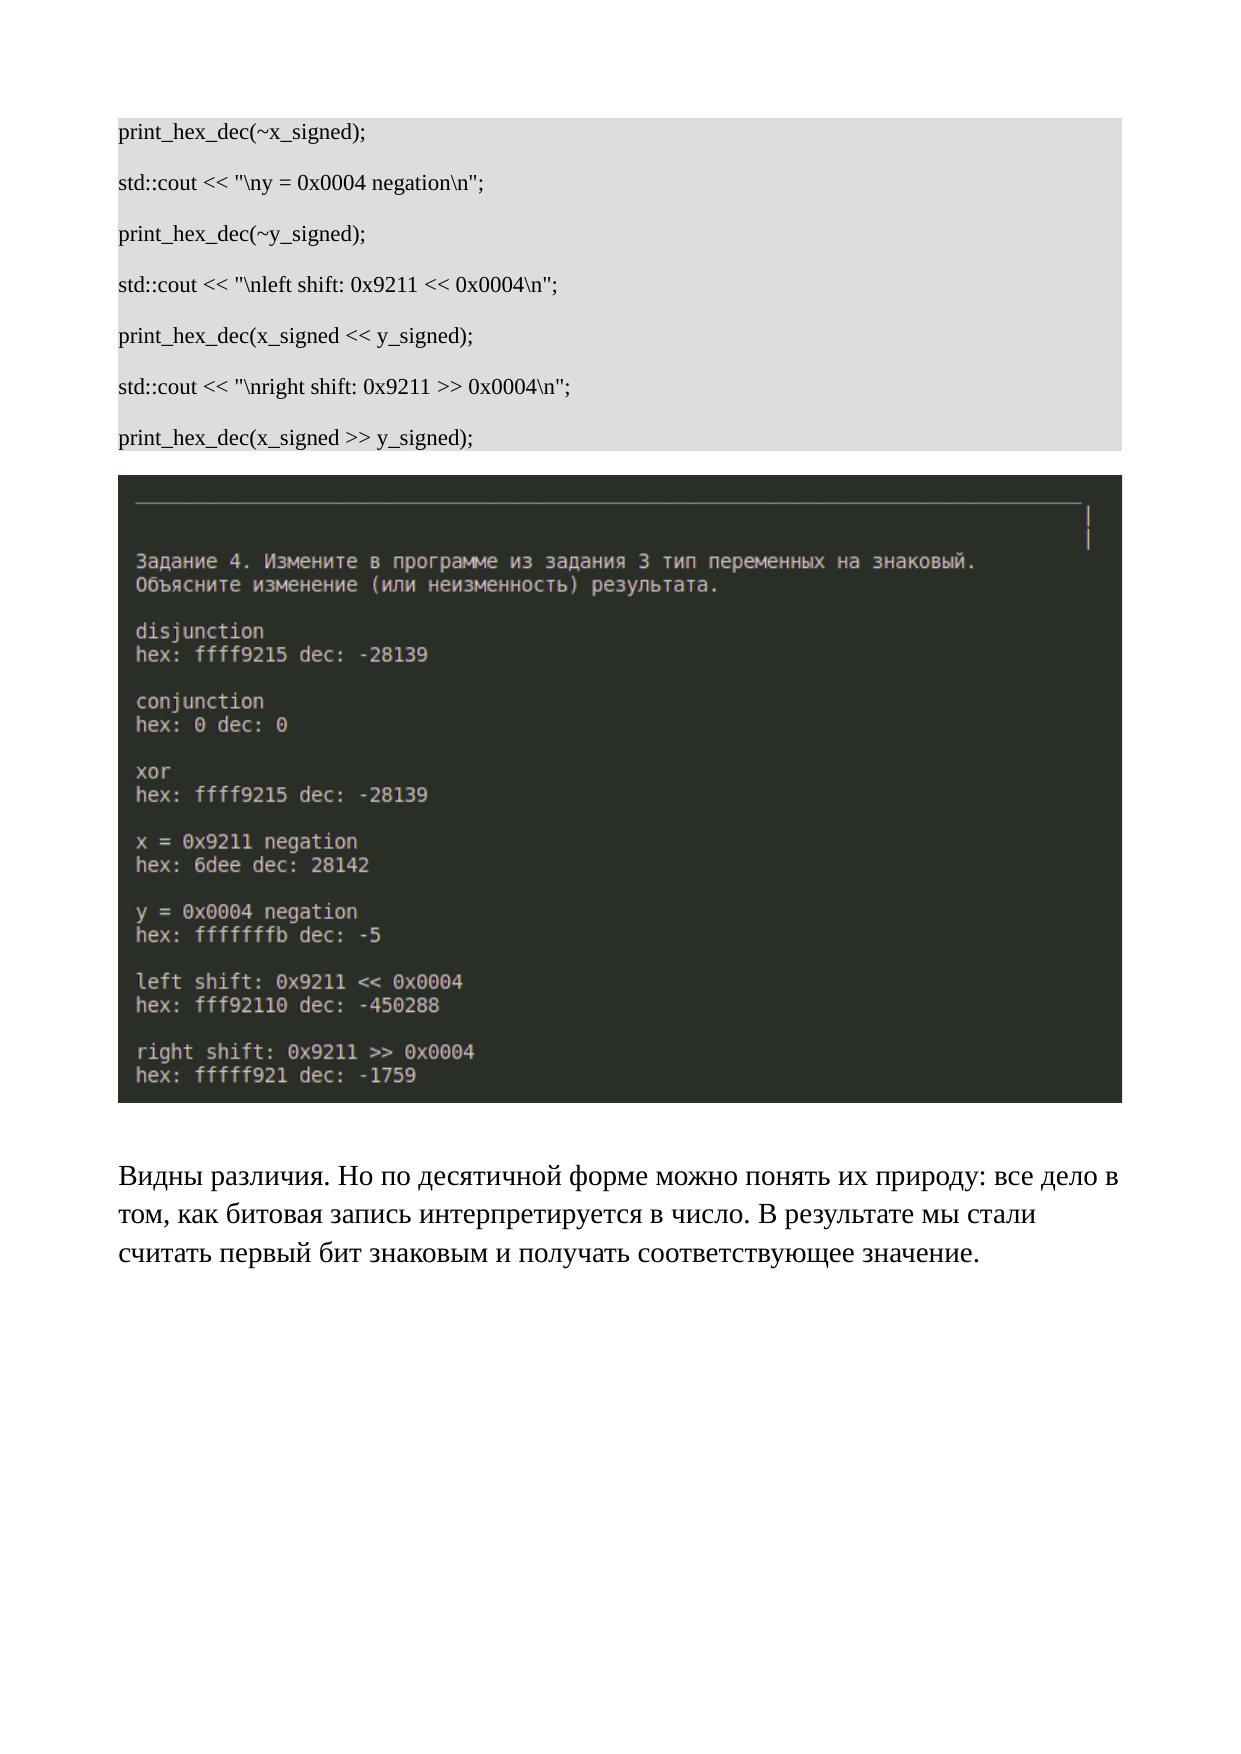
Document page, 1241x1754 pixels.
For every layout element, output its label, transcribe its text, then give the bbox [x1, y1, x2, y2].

text std::cout << "\ny = 0x0004 negation\n"; [118, 169, 1122, 196]
text std::cout << "\nright shift: 0x9211 >> 0x0004\n"; [118, 373, 1122, 400]
text Видны различия. Но по десятичной форме можно понять их природу: все дело в том, как битовая запись интерпретируется в число. В результате мы стали считать первый бит знаковым и получать соответствующее значение. [118, 1158, 1122, 1268]
text print_hex_dec(~x_signed); [118, 118, 1122, 144]
picture [118, 475, 1123, 1103]
text print_hex_dec(x_signed >> y_signed); [118, 424, 1122, 451]
text print_hex_dec(x_signed << y_signed); [118, 322, 1122, 349]
text std::cout << "\nleft shift: 0x9211 << 0x0004\n"; [118, 271, 1122, 298]
text print_hex_dec(~y_signed); [118, 220, 1122, 247]
